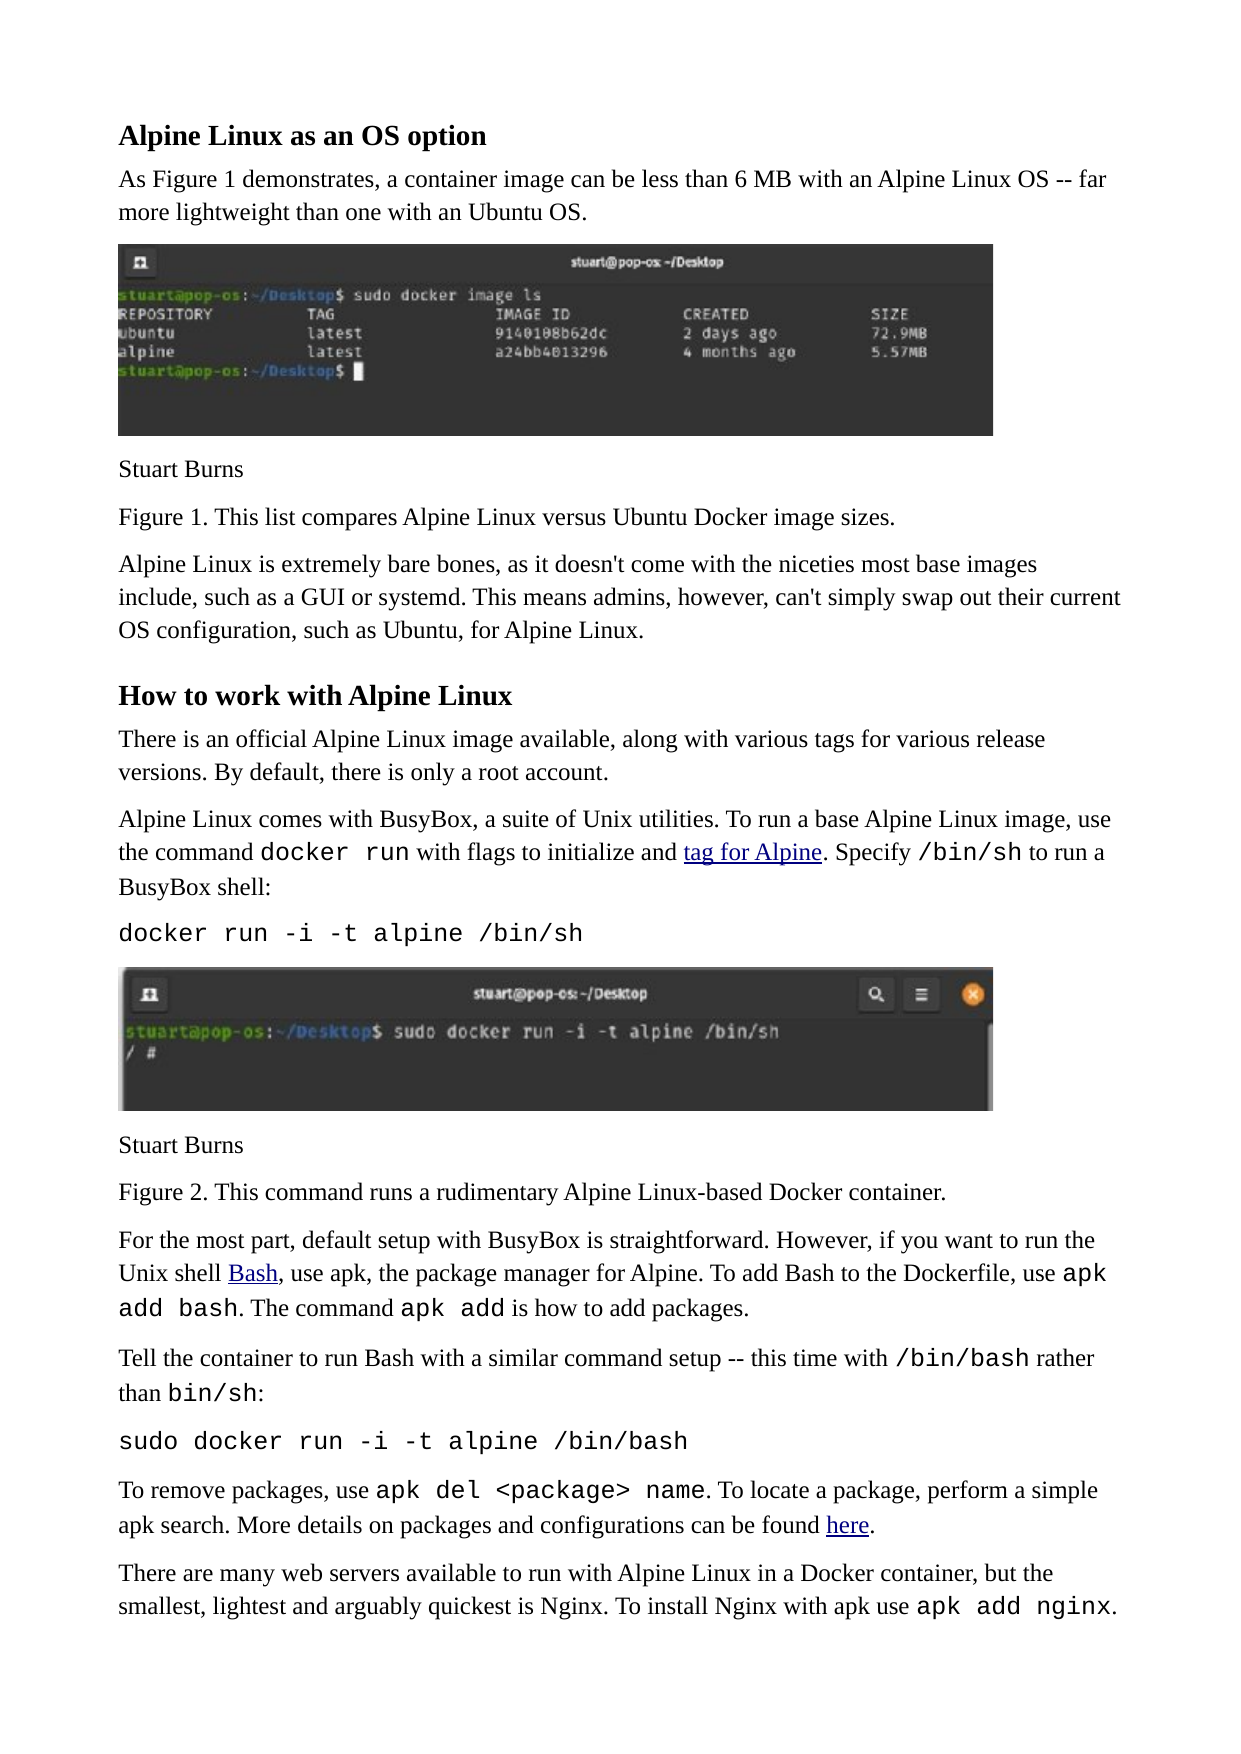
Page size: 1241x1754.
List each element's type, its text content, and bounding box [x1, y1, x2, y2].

text docker run -i -t alpine /bin/sh [118, 920, 1122, 948]
text Alpine Linux is extremely bare bones, as it doesn't come with the niceties most base images include, such as a GUI or systemd. This means admins, however, can't simply swap out their current OS configuration, such as Ubuntu, for Alpine Linux. [118, 549, 1122, 644]
text sudo docker run -i -t alpine /bin/bash [118, 1428, 1122, 1457]
text Figure 1. This list compares Alpine Linux versus Ubuntu Docker image sizes. [118, 502, 1122, 531]
picture [118, 967, 994, 1111]
text Tell the container to run Bash with a similar command setup -- this time with /bin/bash rather than bin/sh: [118, 1343, 1122, 1409]
text As Figure 1 demonstrates, a container image can be less than 6 MB with an Alpine Linux OS -- far more lightweight than one with an Ubuntu OS. [118, 164, 1122, 226]
subtitle How to work with Alpine Linux [118, 678, 1122, 711]
text Figure 2. This command runs a rudimentary Alpine Linux-based Docker container. [118, 1177, 1122, 1206]
text There are many web servers available to run with Alpine Linux in a Docker container, but the smallest, lightest and arguably quickest is Nginx. To install Nginx with apk use apk add nginx. [118, 1558, 1122, 1622]
text There is an official Alpine Linux image available, along with various tags for various release versions. By default, there is only a root account. [118, 724, 1122, 786]
text For the most part, default setup with BusyBox is straightforward. However, if you want to run the Unix shell Bash, use apk, the package manager for Alpine. To add Bash to the Dockerfile, use apk add bash. The command apk add is how to add packages. [118, 1225, 1122, 1324]
text Alpine Linux comes with BusyBox, a suite of Unix utilities. To run a base Alpine Linux image, use the command docker run with flags to initialize and tag for Alpine. Specify /bin/sh to run a BusyBox shell: [118, 804, 1122, 901]
text Stuart Burns [118, 454, 1122, 483]
picture [118, 244, 994, 436]
subtitle Alpine Linux as an OS option [118, 118, 1122, 152]
text Stuart Burns [118, 1130, 1122, 1158]
text To remove packages, use apk del <package> name. To locate a package, perform a simple apk search. More details on packages and configurations can be found here. [118, 1475, 1122, 1539]
